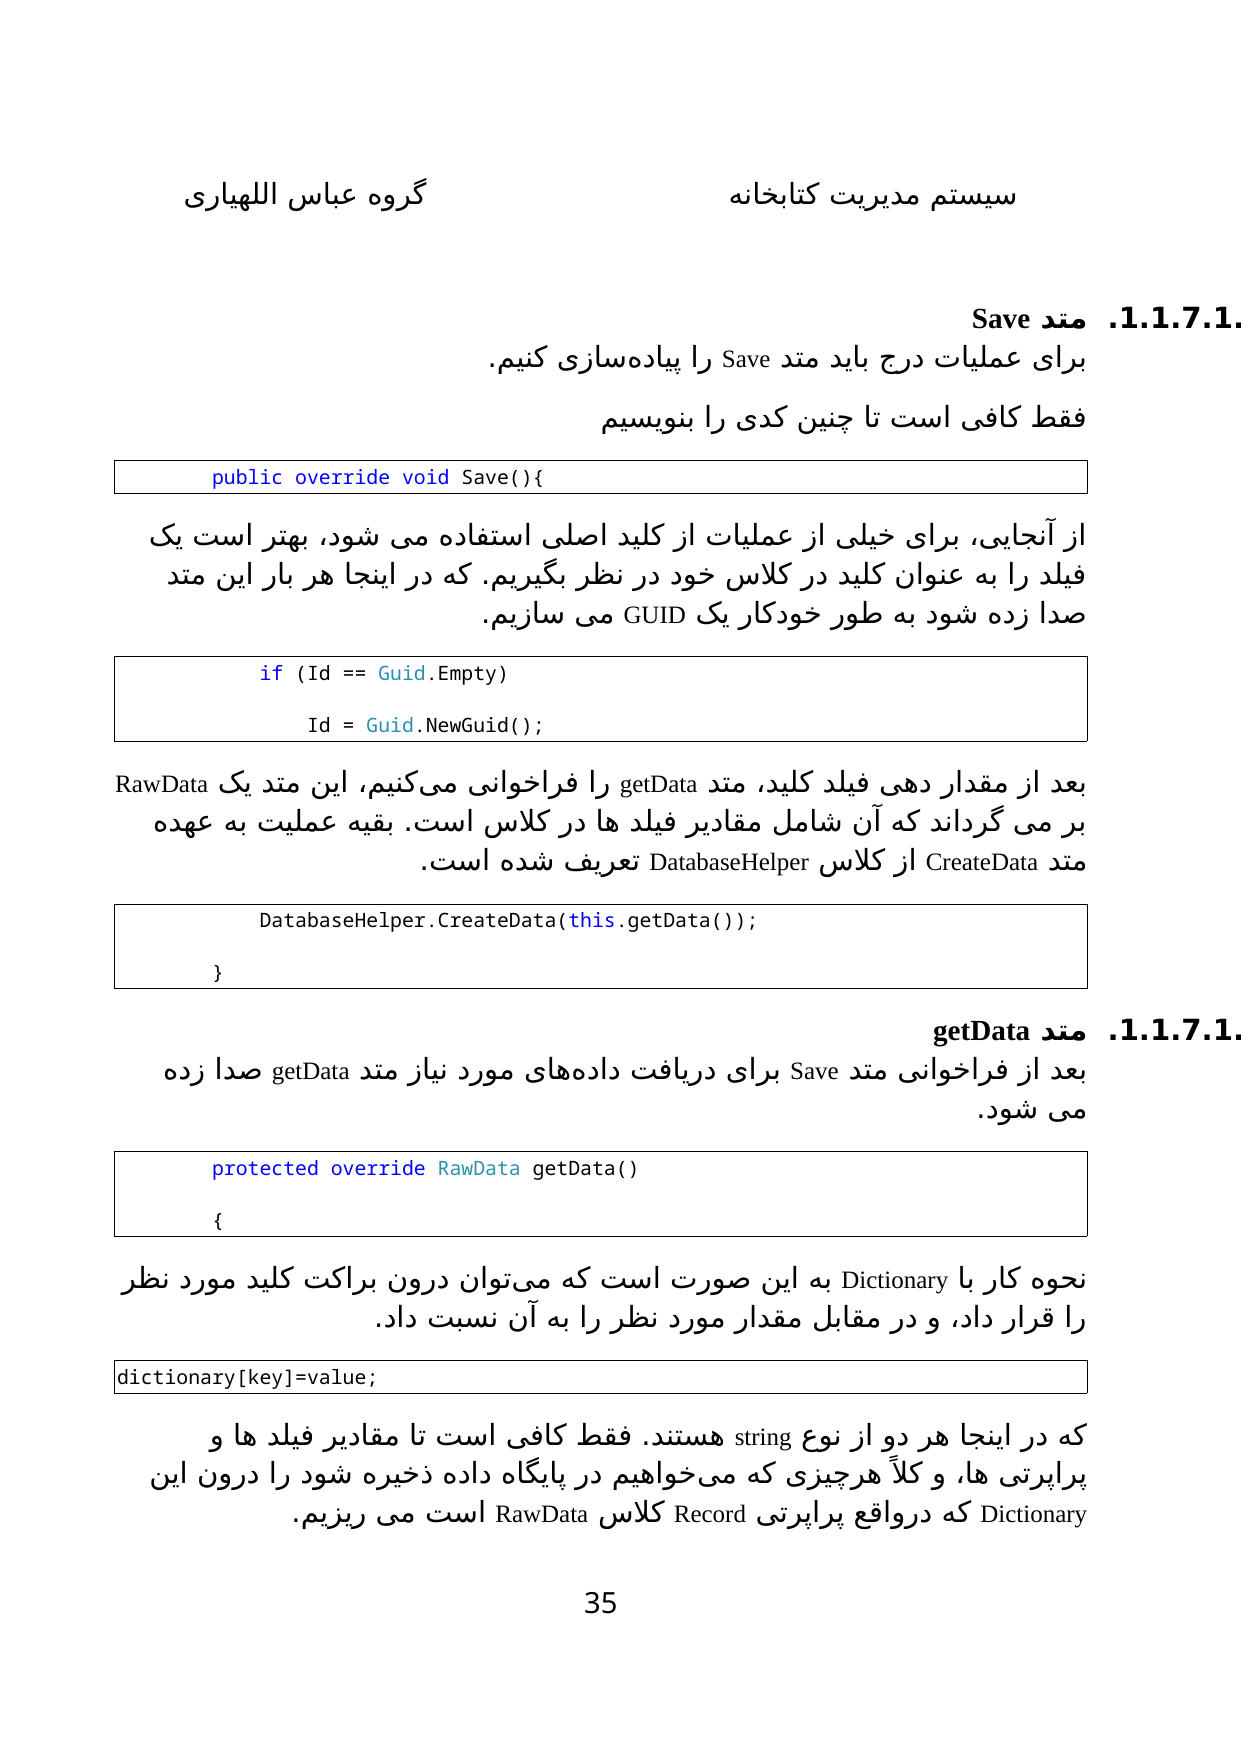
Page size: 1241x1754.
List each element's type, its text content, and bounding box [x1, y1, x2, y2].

text نحوه کار با Dictionary به این صورت است که می‌توان درون براکت کلید مورد نظر را قرار داد، و در مقابل مقدار مورد نظر را به آن نسبت داد. [114, 1261, 1087, 1334]
text { [115, 1203, 1087, 1236]
subtitle متد getData [114, 1013, 1087, 1047]
text بعد از مقدار دهی فیلد کلید، متد getData را فراخوانی می‌کنیم، این متد یک RawData بر می گرداند که آن شامل مقادیر فیلد ها در کلاس است. بقیه عملیت به عهده متد CreateData از کلاس DatabaseHelper تعریف شده است. [114, 766, 1087, 878]
text DatabaseHelper.CreateData(this.getData()); [115, 905, 1087, 933]
text } [115, 955, 1087, 988]
text که در اینجا هر دو از نوع string هستند. فقط کافی است تا مقادیر فیلد ها و پراپرتی ها، و کلاً هرچیزی که می‌خواهیم در پایگاه داده ذخیره شود را درون این Dictionary که درواقع پراپرتی Record کلاس RawData است می ریزیم. [114, 1418, 1087, 1530]
text Id = Guid.NewGuid(); [115, 708, 1087, 741]
subtitle متد Save [114, 301, 1087, 336]
text public override void Save(){ [115, 461, 1087, 493]
text فقط کافی است تا چنین کدی را بنویسیم [114, 400, 1087, 434]
text از آنجایی، برای خیلی از عملیات از کلید اصلی استفاده می شود، بهتر است یک فیلد را به عنوان کلید در کلاس خود در نظر بگیریم. که در اینجا هر بار این متد صدا زده شود به طور خودکار یک GUID می سازیم. [114, 518, 1087, 630]
text if (Id == Guid.Empty) [115, 657, 1087, 686]
text برای عملیات درج باید متد Save را پیاده‌سازی کنیم. [114, 341, 1087, 374]
text protected override RawData getData() [115, 1152, 1087, 1181]
text dictionary[key]=value; [115, 1361, 1087, 1393]
text بعد از فراخوانی متد Save برای دریافت داده‌های مورد نیاز متد getData صدا زده می شود. [114, 1052, 1087, 1125]
